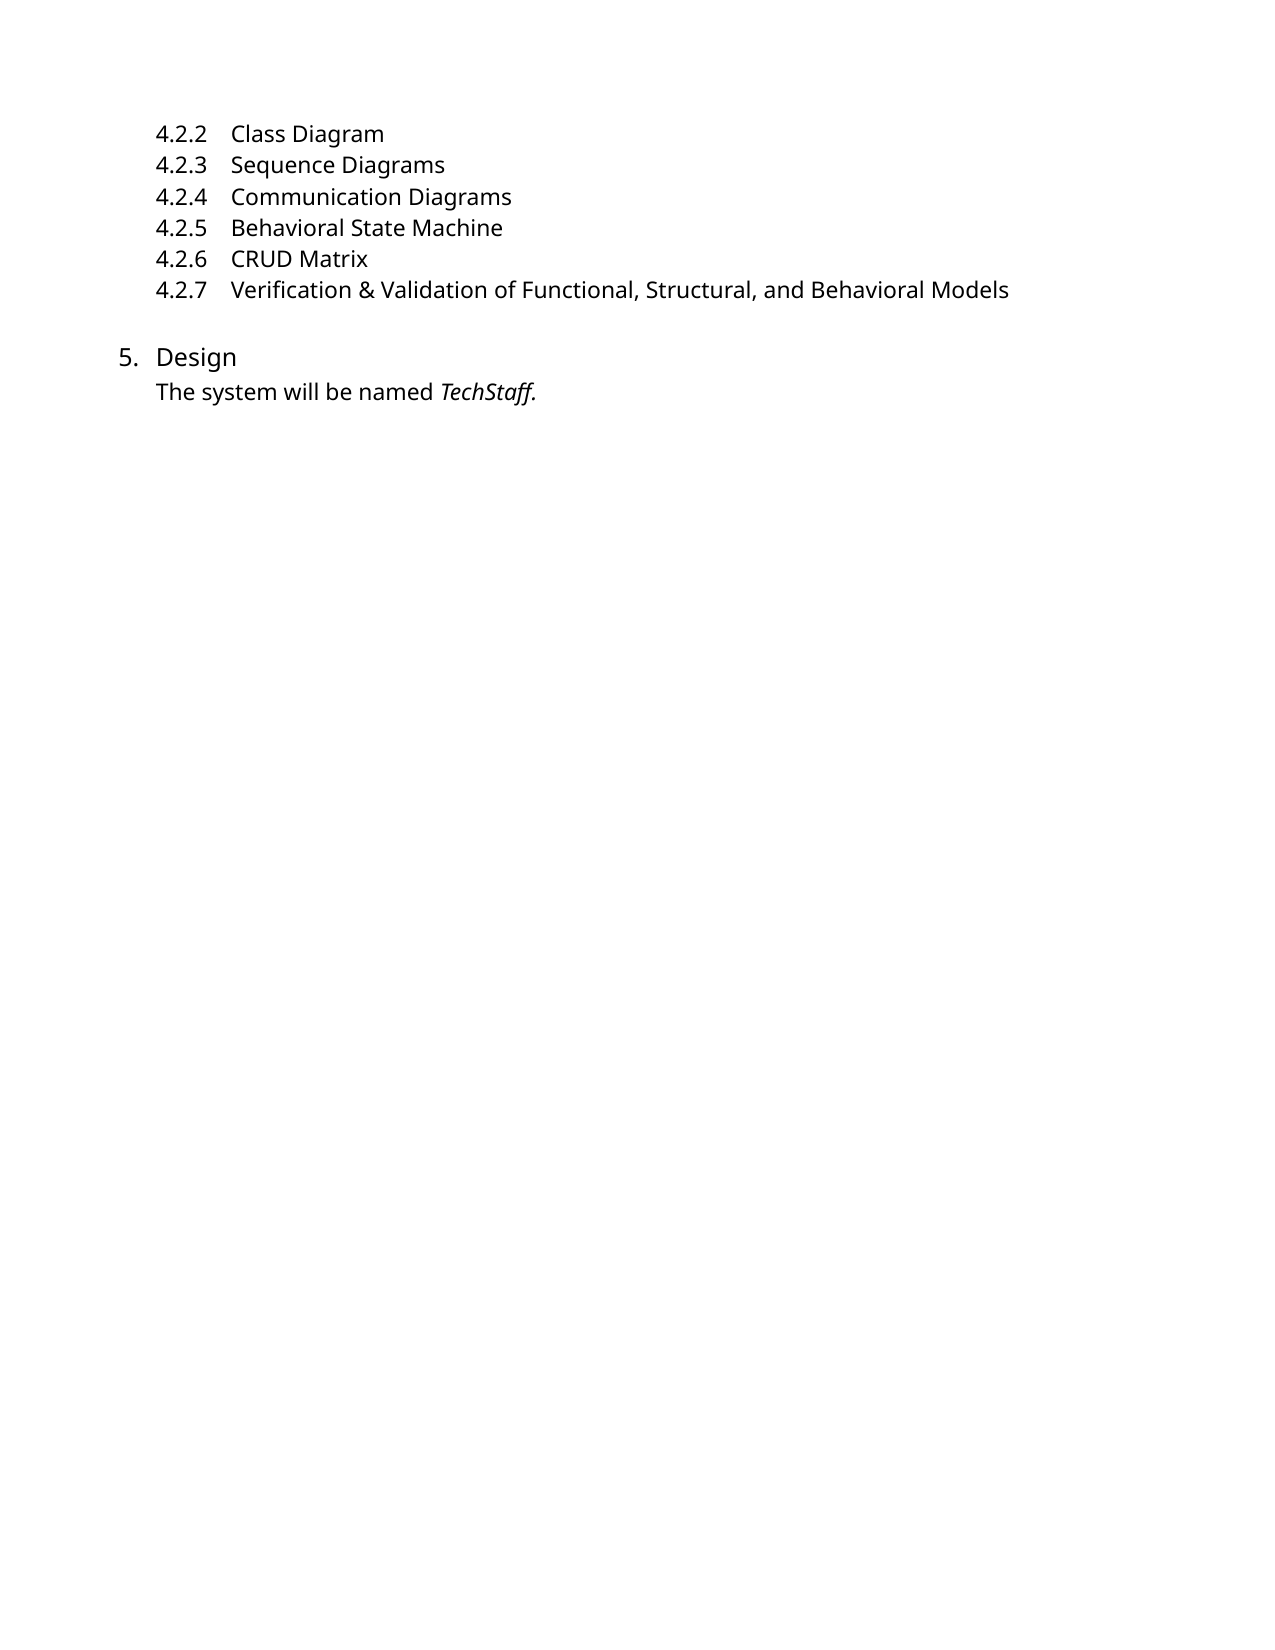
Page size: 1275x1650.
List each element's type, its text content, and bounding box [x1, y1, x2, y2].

text The system will be named TechStaff. [118, 374, 1157, 408]
text 4.2.5 Behavioral State Machine [156, 212, 1157, 243]
text 4.2.3 Sequence Diagrams [156, 149, 1157, 181]
text 4.2.7 Verification & Validation of Functional, Structural, and Behavioral Models [156, 274, 1157, 306]
text 4.2.4 Communication Diagrams [156, 181, 1157, 212]
text 5. Design [118, 340, 1157, 374]
text 4.2.6 CRUD Matrix [156, 243, 1157, 274]
text 4.2.2 Class Diagram [156, 118, 1157, 149]
